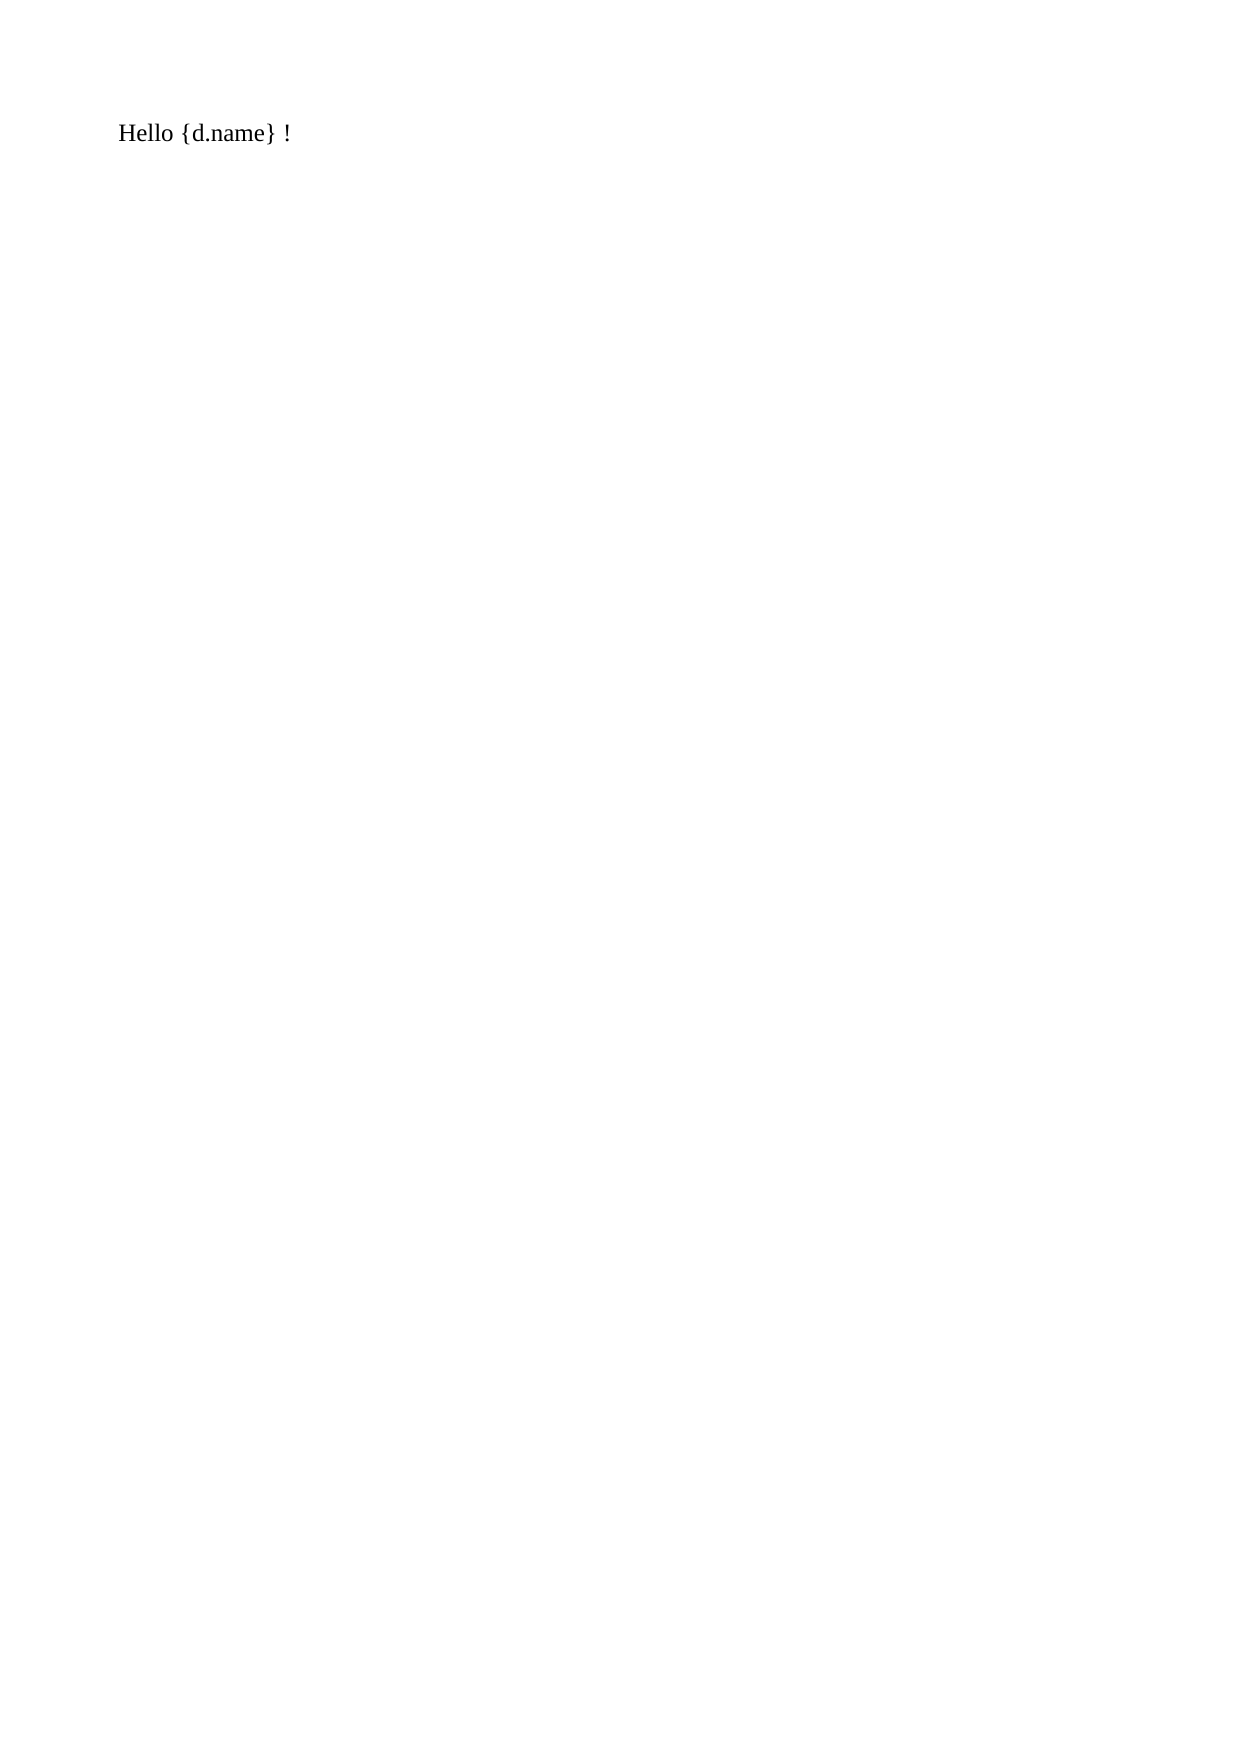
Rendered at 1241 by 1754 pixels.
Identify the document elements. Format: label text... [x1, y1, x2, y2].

text Hello {d.name} ! [118, 118, 1122, 147]
